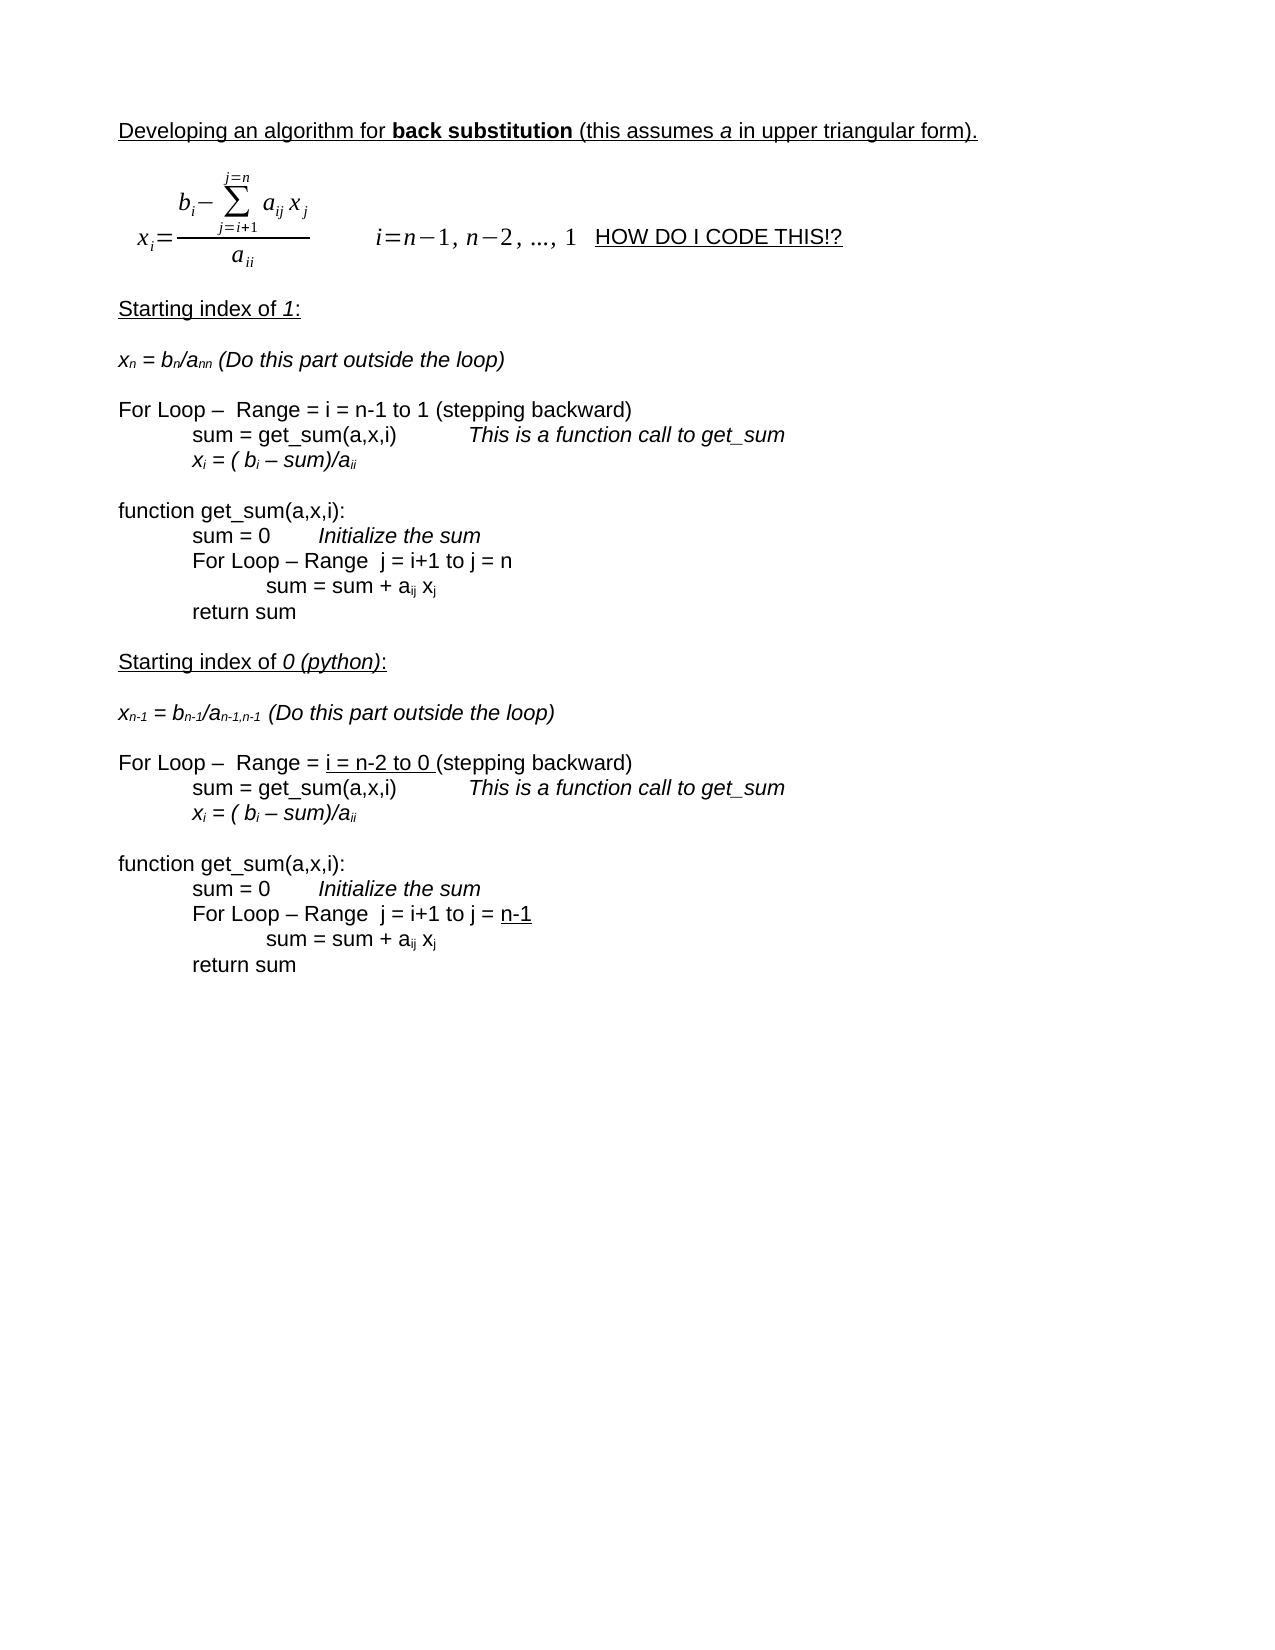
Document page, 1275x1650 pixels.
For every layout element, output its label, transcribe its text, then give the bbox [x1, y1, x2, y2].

text For Loop – Range = i = n-1 to 1 (stepping backward) [118, 397, 1157, 422]
text sum = 0 Initialize the sum [192, 876, 1157, 901]
text For Loop – Range = i = n-2 to 0 (stepping backward) [118, 750, 1157, 775]
text sum = get_sum(a,x,i) This is a function call to get_sum [192, 422, 1157, 447]
text For Loop – Range j = i+1 to j = n-1 [192, 901, 1157, 926]
text Starting index of 0 (python): [118, 649, 1157, 674]
text xn = bn/ann (Do this part outside the loop) [118, 346, 1157, 372]
text return sum [192, 951, 1157, 977]
text For Loop – Range j = i+1 to j = n [192, 548, 1157, 573]
text sum = sum + aij xj [266, 926, 1157, 951]
text xn-1 = bn-1/an-1,n-1 (Do this part outside the loop) [118, 699, 1157, 724]
text return sum [192, 598, 1157, 624]
text sum = get_sum(a,x,i) This is a function call to get_sum [192, 775, 1157, 800]
text xi = ( bi – sum)/aii [192, 447, 1157, 472]
text function get_sum(a,x,i): [118, 851, 1157, 876]
text Starting index of 1: [118, 296, 1157, 321]
text sum = sum + aij xj [266, 573, 1157, 598]
text sum = 0 Initialize the sum [192, 523, 1157, 548]
text function get_sum(a,x,i): [118, 498, 1157, 523]
text xi = ( bi – sum)/aii [192, 800, 1157, 825]
text Developing an algorithm for back substitution (this assumes a in upper triangular form). [118, 118, 1157, 143]
text HOW DO I CODE THIS!? [118, 168, 1157, 271]
